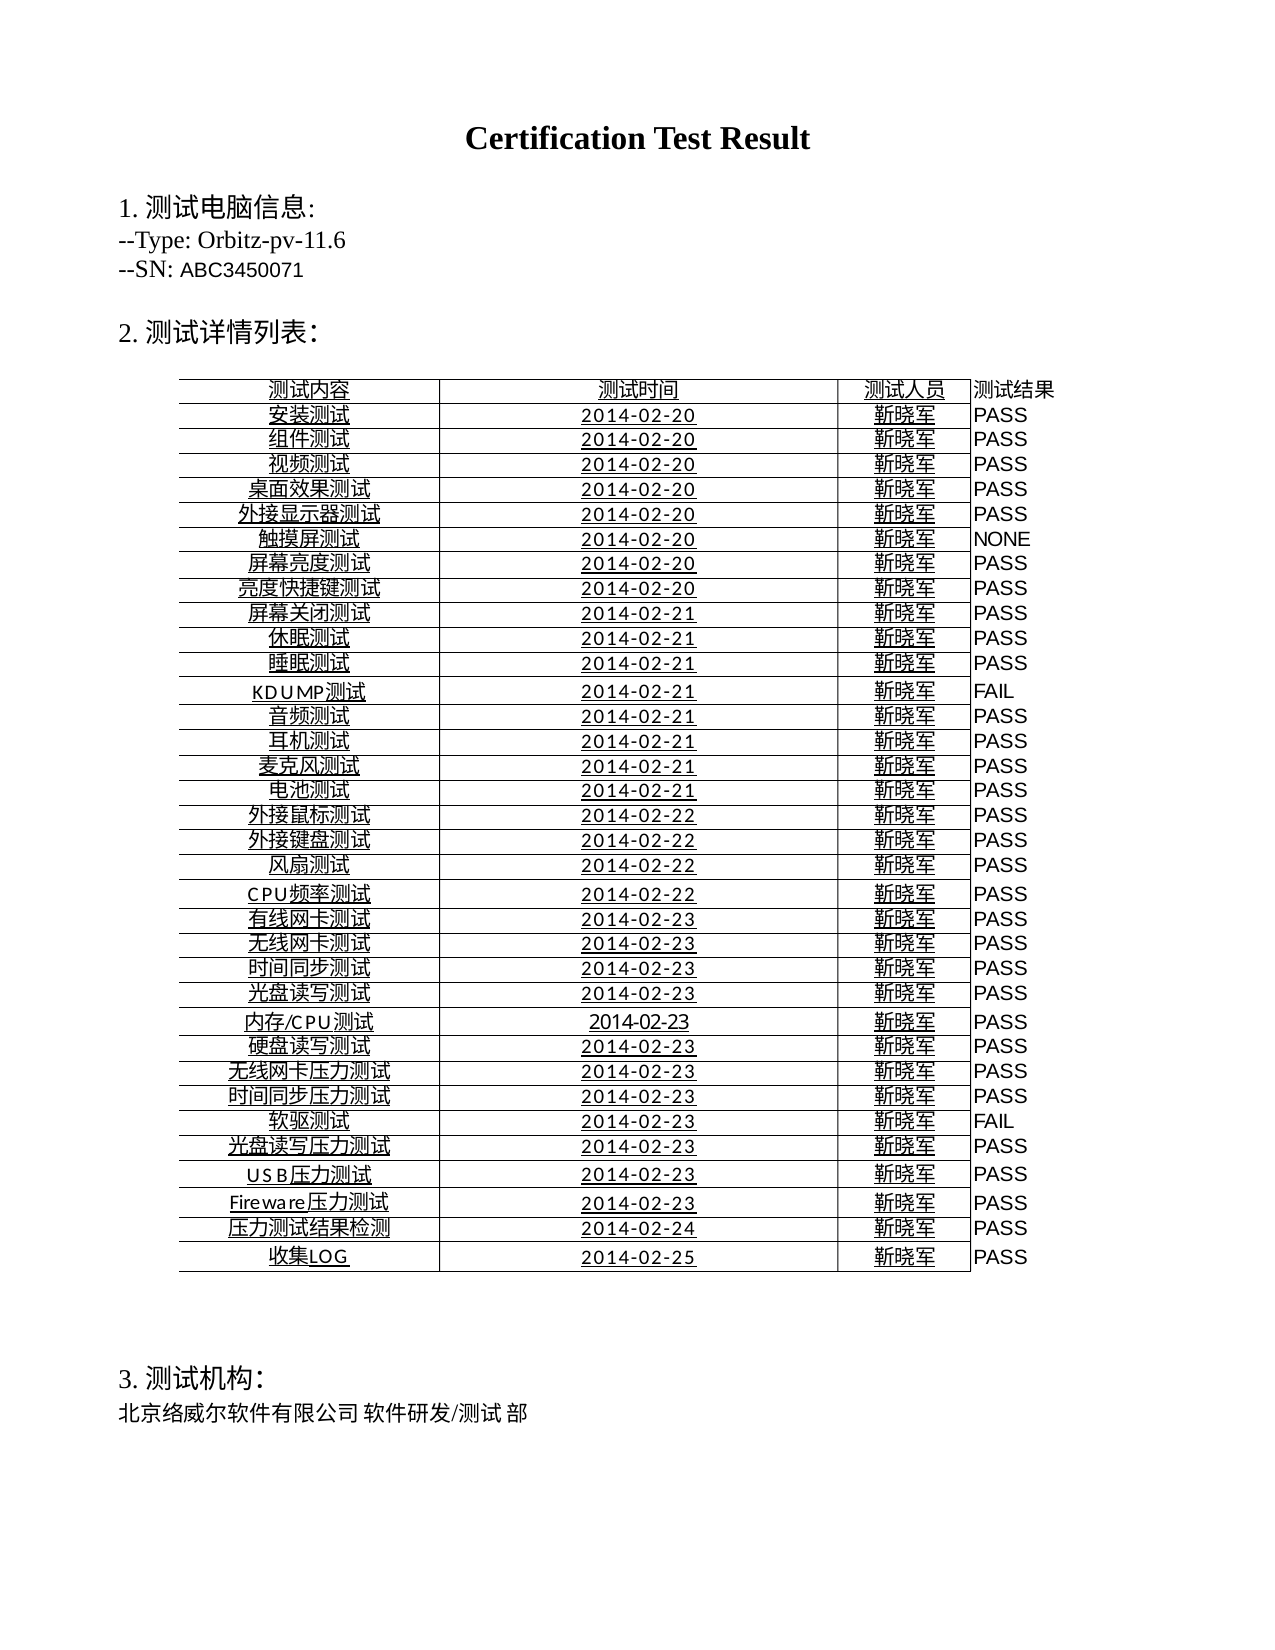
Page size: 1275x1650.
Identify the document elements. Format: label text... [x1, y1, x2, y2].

text 北京络威尔软件有限公司 软件研发/测试 部 [118, 1396, 1157, 1428]
text 3. 测试机构： [118, 1357, 1157, 1396]
text 2. 测试详情列表： [118, 311, 1157, 351]
text --Type: Orbitz-pv-11.6 [118, 225, 1157, 254]
text 1. 测试电脑信息: [118, 186, 1157, 225]
text --SN: ABC3450071 [118, 254, 1157, 283]
